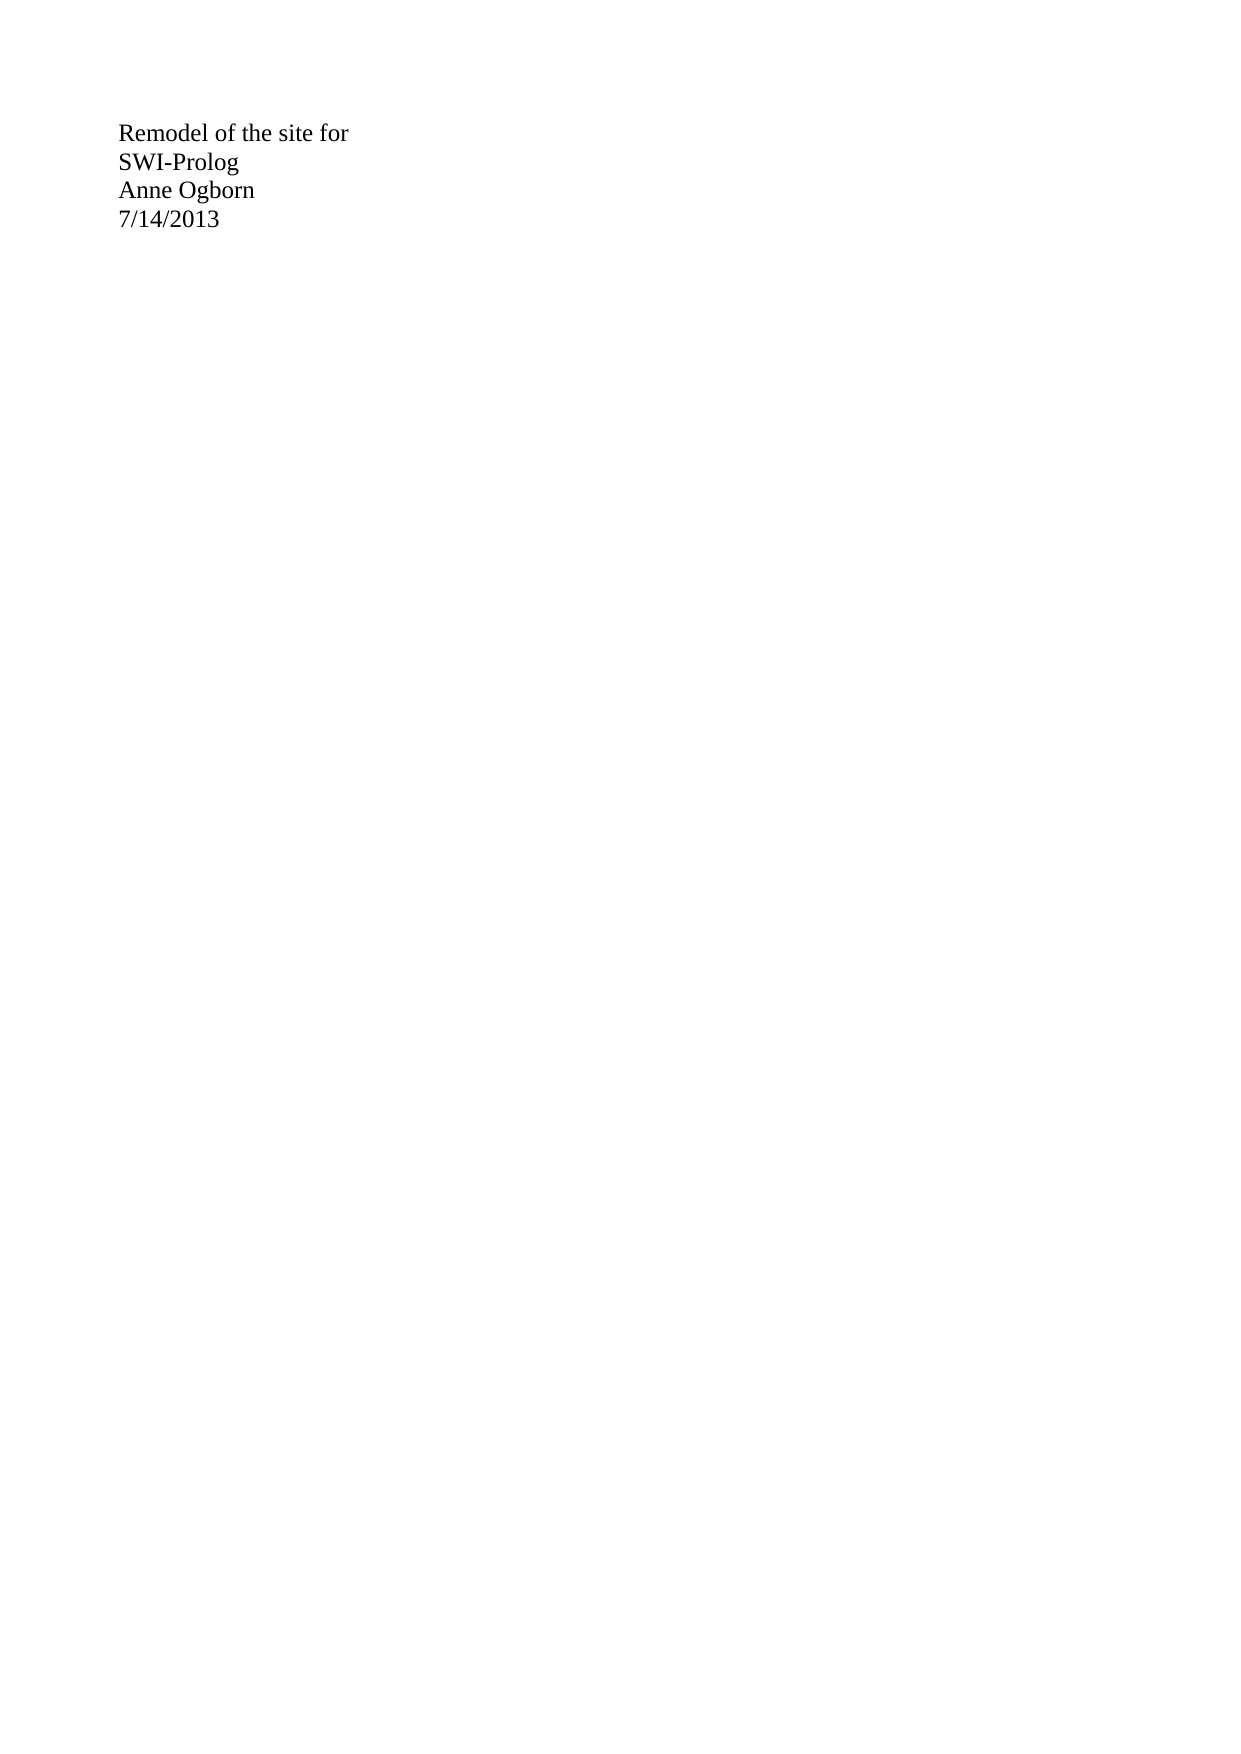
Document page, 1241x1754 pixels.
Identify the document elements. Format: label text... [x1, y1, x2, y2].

text SWI-Prolog [118, 147, 1122, 176]
text Anne Ogborn [118, 176, 1122, 204]
text Remodel of the site for [118, 118, 1122, 147]
text 7/14/2013 [118, 204, 1122, 233]
